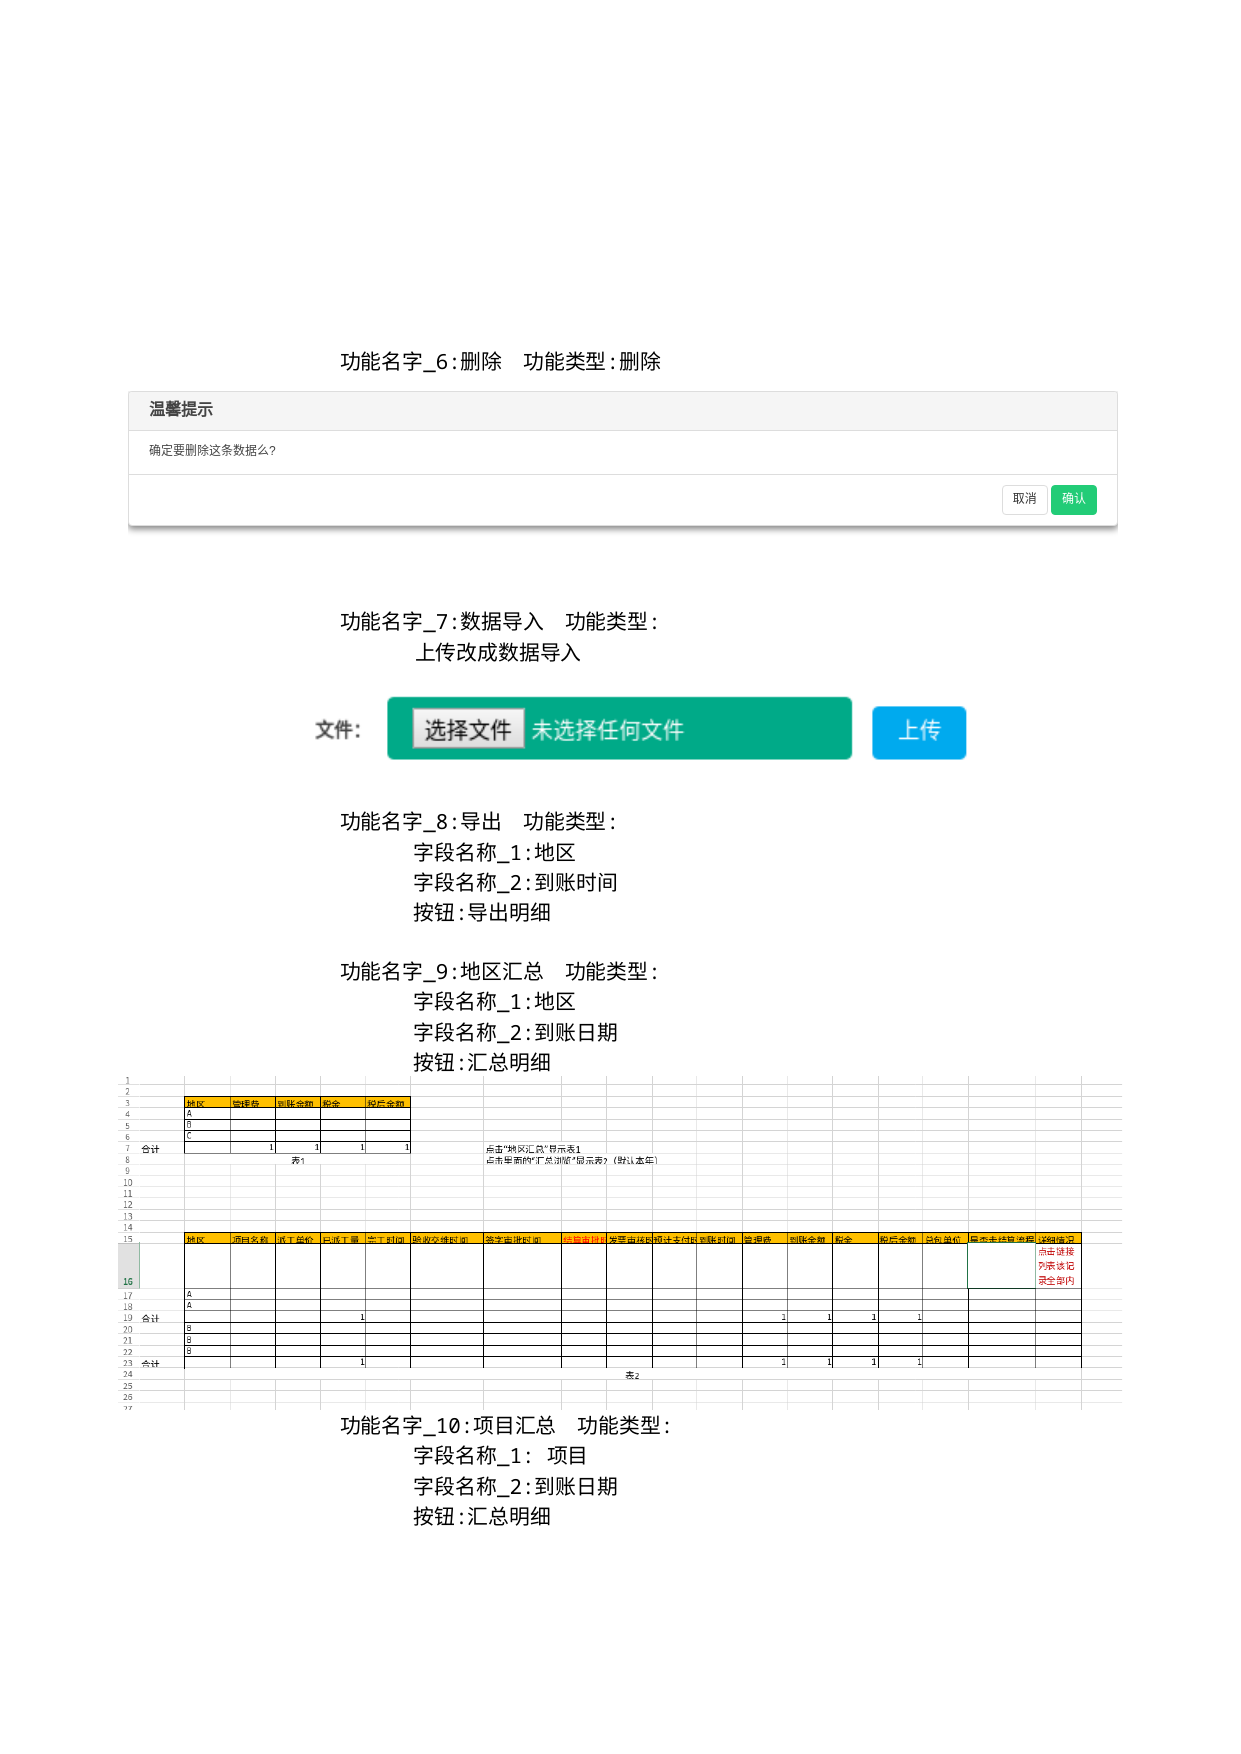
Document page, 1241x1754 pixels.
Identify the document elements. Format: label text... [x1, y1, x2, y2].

text 功能名字_7:数据导入 功能类型: [118, 606, 1122, 636]
text 字段名称_1:地区 [118, 836, 1122, 866]
text 功能名字_10:项目汇总 功能类型: [118, 1410, 1122, 1440]
picture [118, 376, 1123, 577]
text 字段名称_1: 项目 [118, 1440, 1122, 1470]
text 功能名字_6:删除 功能类型:删除 [118, 346, 1122, 376]
text 按钮:导出明细 [118, 896, 1122, 927]
text 字段名称_2:到账日期 [118, 1016, 1122, 1046]
text 按钮:汇总明细 [118, 1046, 1122, 1076]
text 功能名字_8:导出 功能类型: [118, 806, 1122, 836]
text 字段名称_2:到账时间 [118, 866, 1122, 896]
text 字段名称_2:到账日期 [118, 1470, 1122, 1500]
picture [118, 1076, 1123, 1410]
picture [214, 666, 1026, 777]
text 按钮:汇总明细 [118, 1500, 1122, 1531]
text 功能名字_9:地区汇总 功能类型: [118, 955, 1122, 986]
text 上传改成数据导入 [118, 636, 1122, 666]
text 字段名称_1:地区 [118, 986, 1122, 1016]
